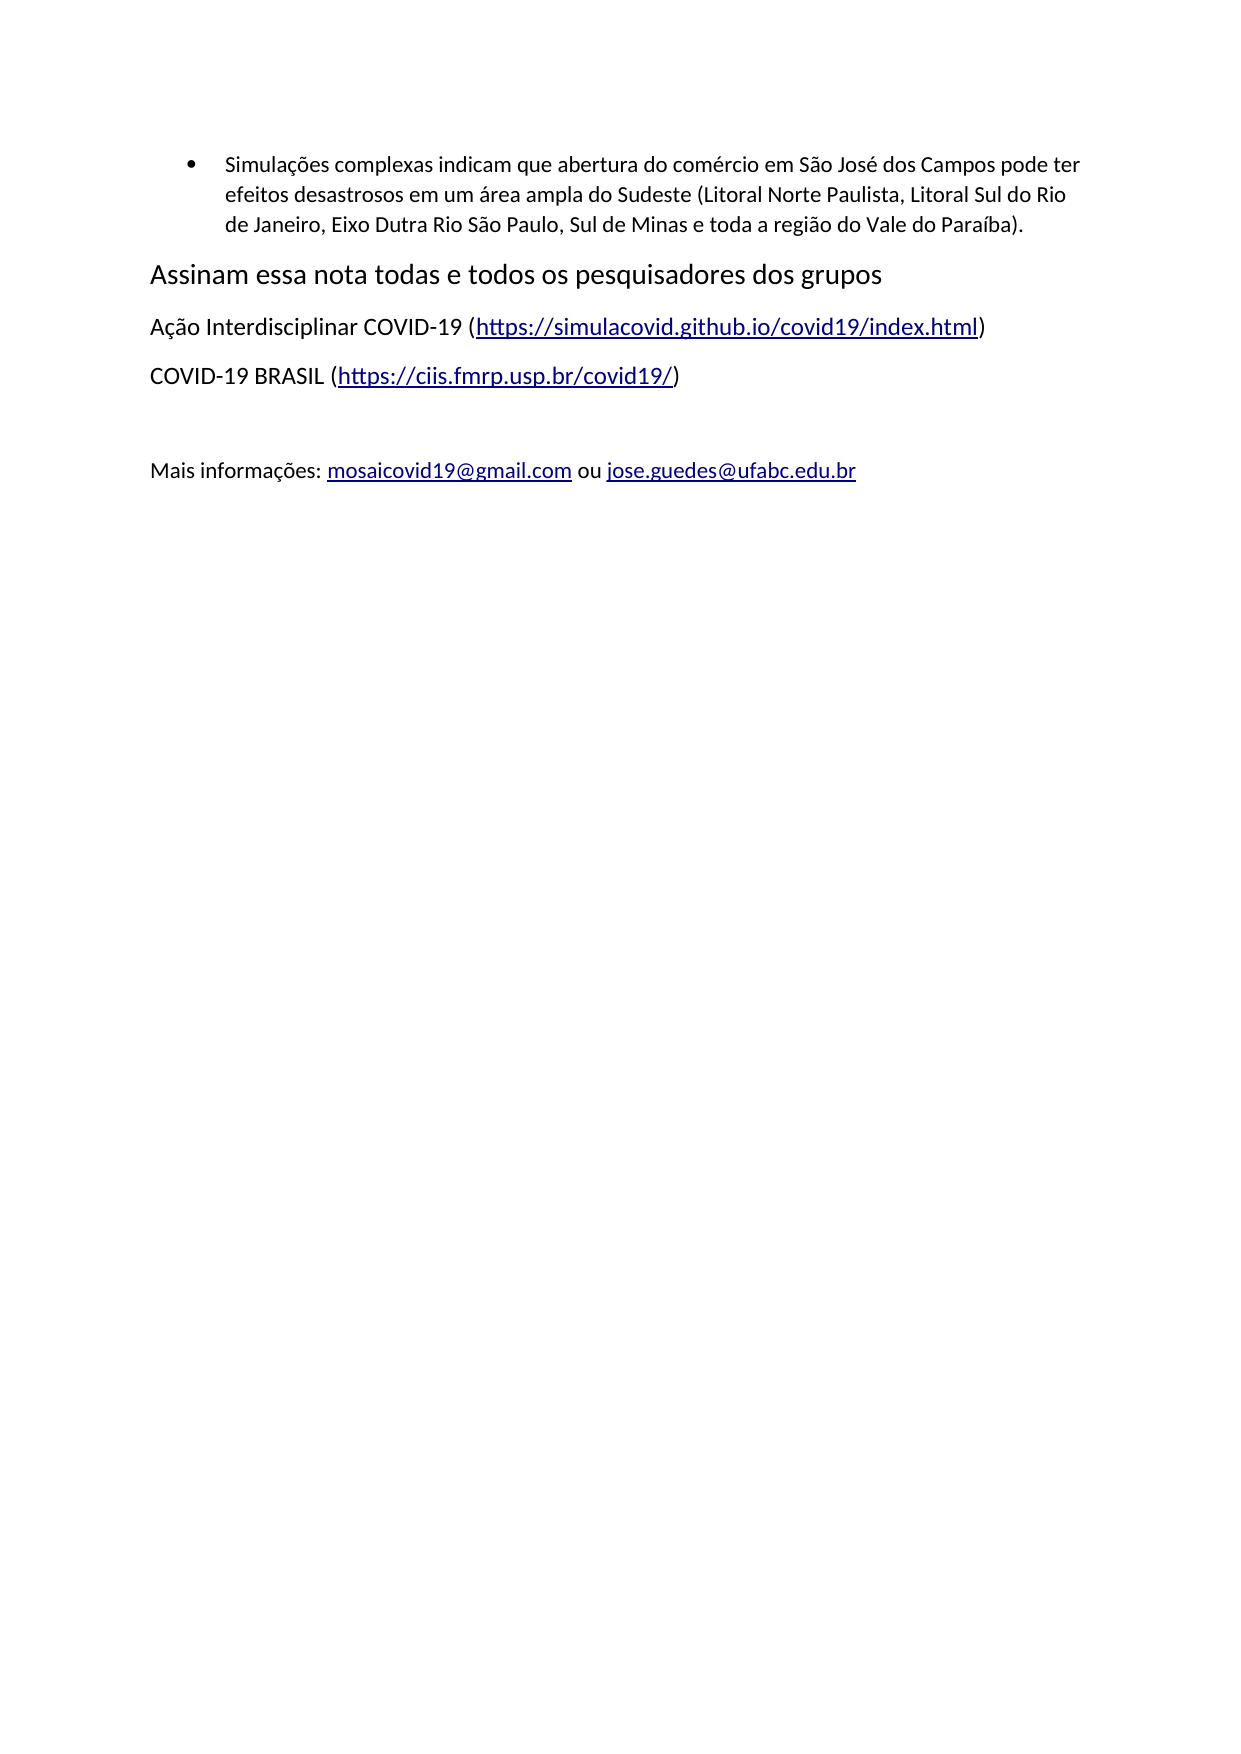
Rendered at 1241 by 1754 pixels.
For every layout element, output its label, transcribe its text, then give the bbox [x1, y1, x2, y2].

list Simulações complexas indicam que abertura do comércio em São José dos Campos pode ter efeitos desastrosos em um área ampla do Sudeste (Litoral Norte Paulista, Litoral Sul do Rio de Janeiro, Eixo Dutra Rio São Paulo, Sul de Minas e toda a região do Vale do Paraíba). [187, 150, 1090, 238]
text Mais informações: mosaicovid19@gmail.com ou jose.guedes@ufabc.edu.br [150, 456, 1090, 484]
text Ação Interdisciplinar COVID-19 (https://simulacovid.github.io/covid19/index.html) [150, 311, 1090, 342]
text Assinam essa nota todas e todos os pesquisadores dos grupos [150, 256, 1090, 292]
text COVID-19 BRASIL (https://ciis.fmrp.usp.br/covid19/) [150, 360, 1090, 391]
